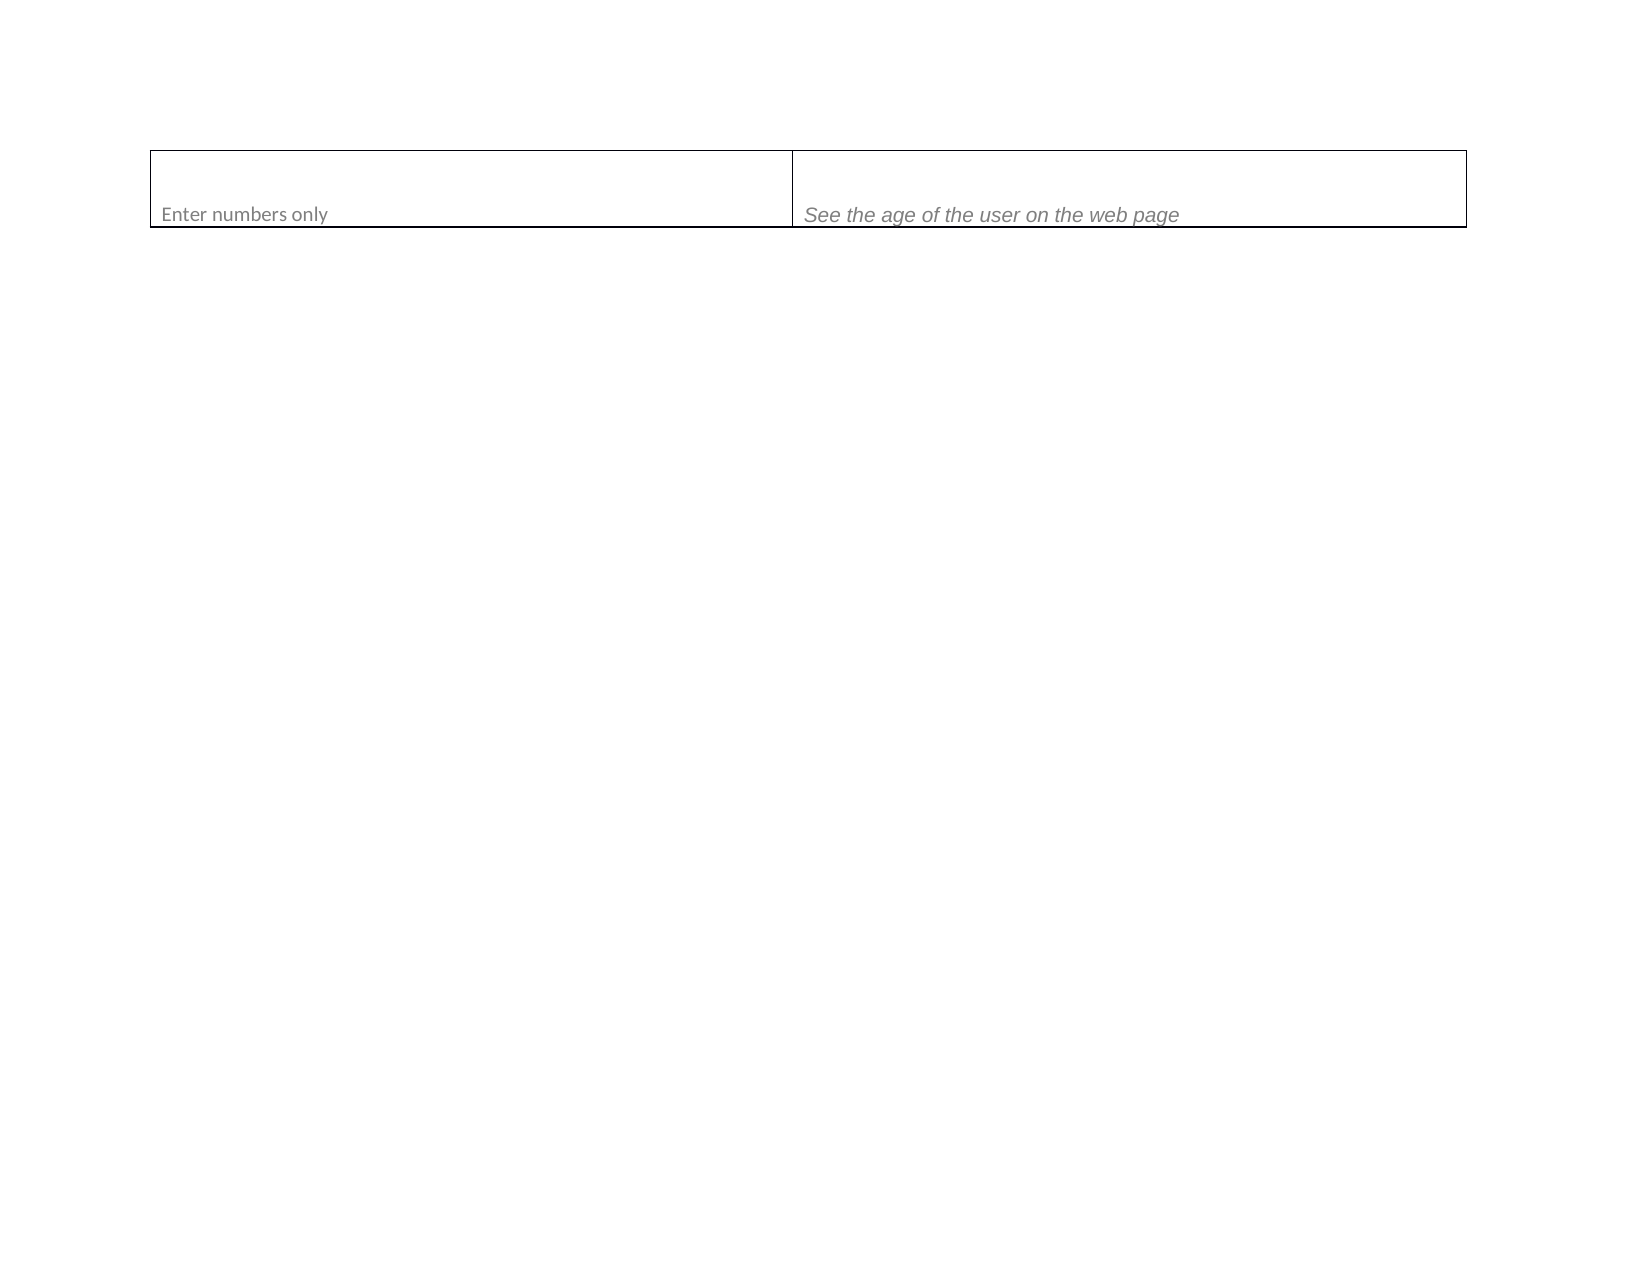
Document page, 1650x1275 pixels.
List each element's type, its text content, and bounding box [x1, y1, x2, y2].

table_cell Enter numbers only [151, 151, 792, 226]
table_cell See the age of the user on the web page [793, 151, 1466, 226]
